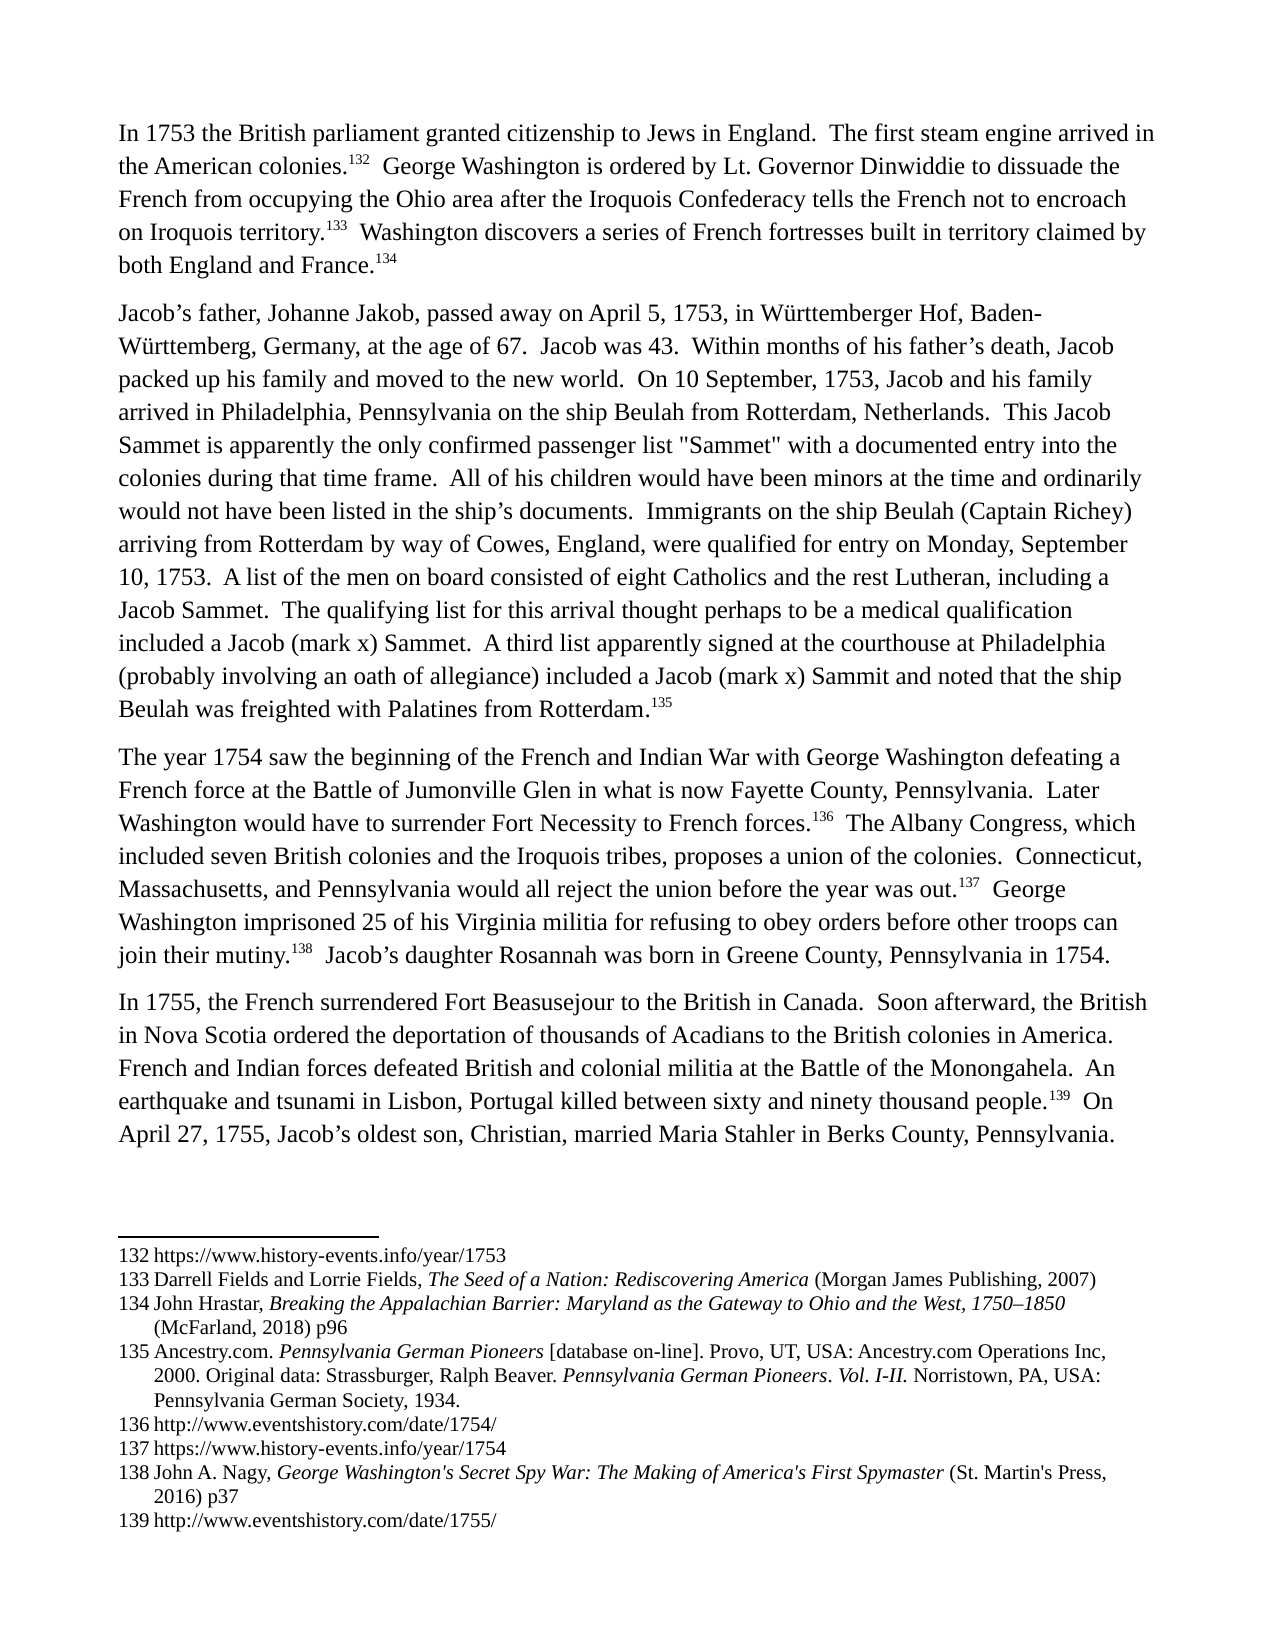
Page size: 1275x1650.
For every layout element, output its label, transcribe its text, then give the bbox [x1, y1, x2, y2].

text http://www.eventshistory.com/date/1754/ [118, 1412, 1157, 1436]
text Darrell Fields and Lorrie Fields, The Seed of a Nation: Rediscovering America (Morgan James Publishing, 2007) [118, 1267, 1157, 1291]
text John Hrastar, Breaking the Appalachian Barrier: Maryland as the Gateway to Ohio and the West, 1750–1850 (McFarland, 2018) p96 [118, 1291, 1157, 1339]
text In 1755, the French surrendered Fort Beasusejour to the British in Canada. Soon afterward, the British in Nova Scotia ordered the deportation of thousands of Acadians to the British colonies in America. French and Indian forces defeated British and colonial militia at the Battle of the Monongahela. An earthquake and tsunami in Lisbon, Portugal killed between sixty and ninety thousand people. On April 27, 1755, Jacob’s oldest son, Christian, married Maria Stahler in Berks County, Pennsylvania. [118, 987, 1157, 1148]
text In 1753 the British parliament granted citizenship to Jews in England. The first steam engine arrived in the American colonies. George Washington is ordered by Lt. Governor Dinwiddie to dissuade the French from occupying the Ohio area after the Iroquois Confederacy tells the French not to encroach on Iroquois territory. Washington discovers a series of French fortresses built in territory claimed by both England and France. [118, 118, 1157, 279]
text John A. Nagy, George Washington's Secret Spy War: The Making of America's First Spymaster (St. Martin's Press, 2016) p37 [118, 1460, 1157, 1508]
text Jacob’s father, Johanne Jakob, passed away on April 5, 1753, in Württemberger Hof, Baden-Württemberg, Germany, at the age of 67. Jacob was 43. Within months of his father’s death, Jacob packed up his family and moved to the new world. On 10 September, 1753, Jacob and his family arrived in Philadelphia, Pennsylvania on the ship Beulah from Rotterdam, Netherlands. This Jacob Sammet is apparently the only confirmed passenger list "Sammet" with a documented entry into the colonies during that time frame. All of his children would have been minors at the time and ordinarily would not have been listed in the ship’s documents. Immigrants on the ship Beulah (Captain Richey) arriving from Rotterdam by way of Cowes, England, were qualified for entry on Monday, September 10, 1753. A list of the men on board consisted of eight Catholics and the rest Lutheran, including a Jacob Sammet. The qualifying list for this arrival thought perhaps to be a medical qualification included a Jacob (mark x) Sammet. A third list apparently signed at the courthouse at Philadelphia (probably involving an oath of allegiance) included a Jacob (mark x) Sammit and noted that the ship Beulah was freighted with Palatines from Rotterdam. [118, 298, 1157, 723]
text http://www.eventshistory.com/date/1755/ [118, 1508, 1157, 1532]
text Ancestry.com. Pennsylvania German Pioneers [database on-line]. Provo, UT, USA: Ancestry.com Operations Inc, 2000. Original data: Strassburger, Ralph Beaver. Pennsylvania German Pioneers. Vol. I-II. Norristown, PA, USA: Pennsylvania German Society, 1934. [118, 1339, 1157, 1412]
text The year 1754 saw the beginning of the French and Indian War with George Washington defeating a French force at the Battle of Jumonville Glen in what is now Fayette County, Pennsylvania. Later Washington would have to surrender Fort Necessity to French forces. The Albany Congress, which included seven British colonies and the Iroquois tribes, proposes a union of the colonies. Connecticut, Massachusetts, and Pennsylvania would all reject the union before the year was out. George Washington imprisoned 25 of his Virginia militia for refusing to obey orders before other troops can join their mutiny. Jacob’s daughter Rosannah was born in Greene County, Pennsylvania in 1754. [118, 742, 1157, 968]
text https://www.history-events.info/year/1753 [118, 1243, 1157, 1267]
text https://www.history-events.info/year/1754 [118, 1436, 1157, 1460]
